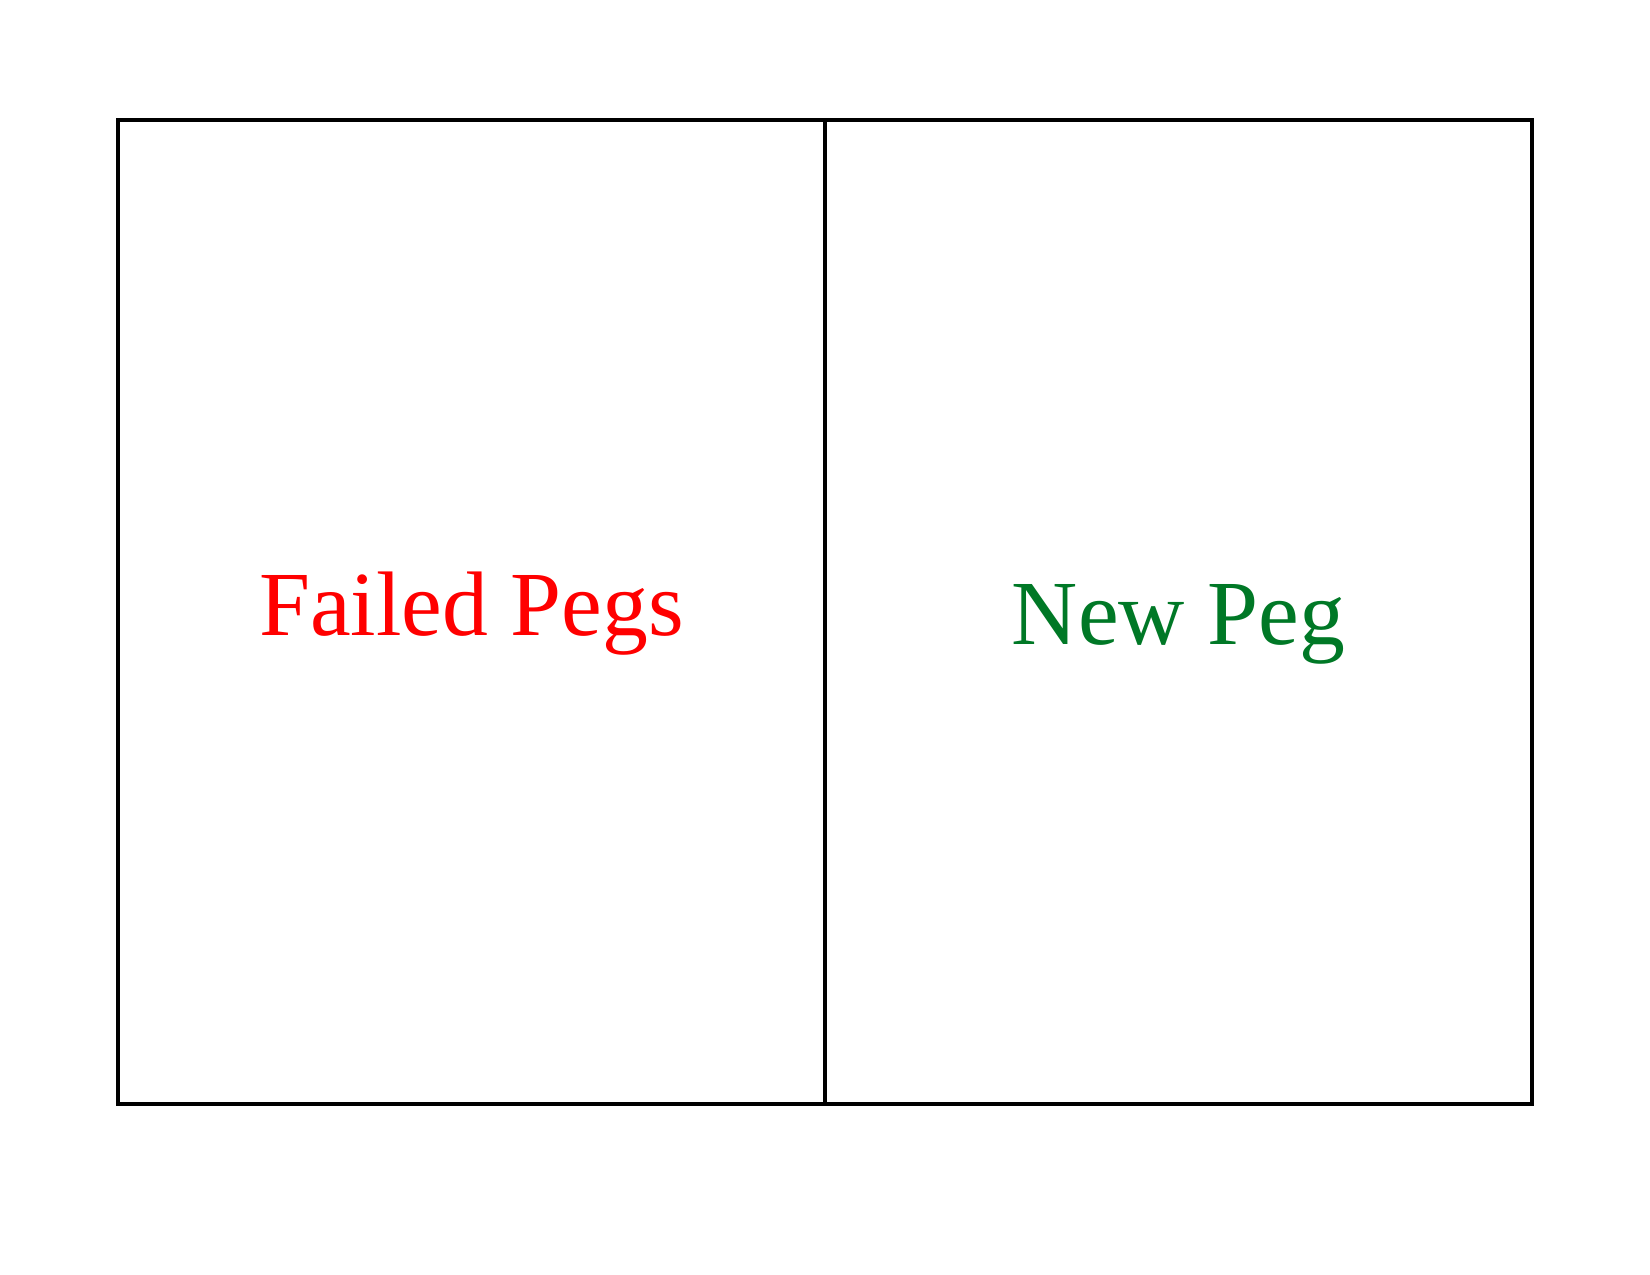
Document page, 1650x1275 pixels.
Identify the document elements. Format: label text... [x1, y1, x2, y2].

table_header Failed Pegs [120, 122, 823, 1102]
table_header New Peg [827, 122, 1530, 1102]
